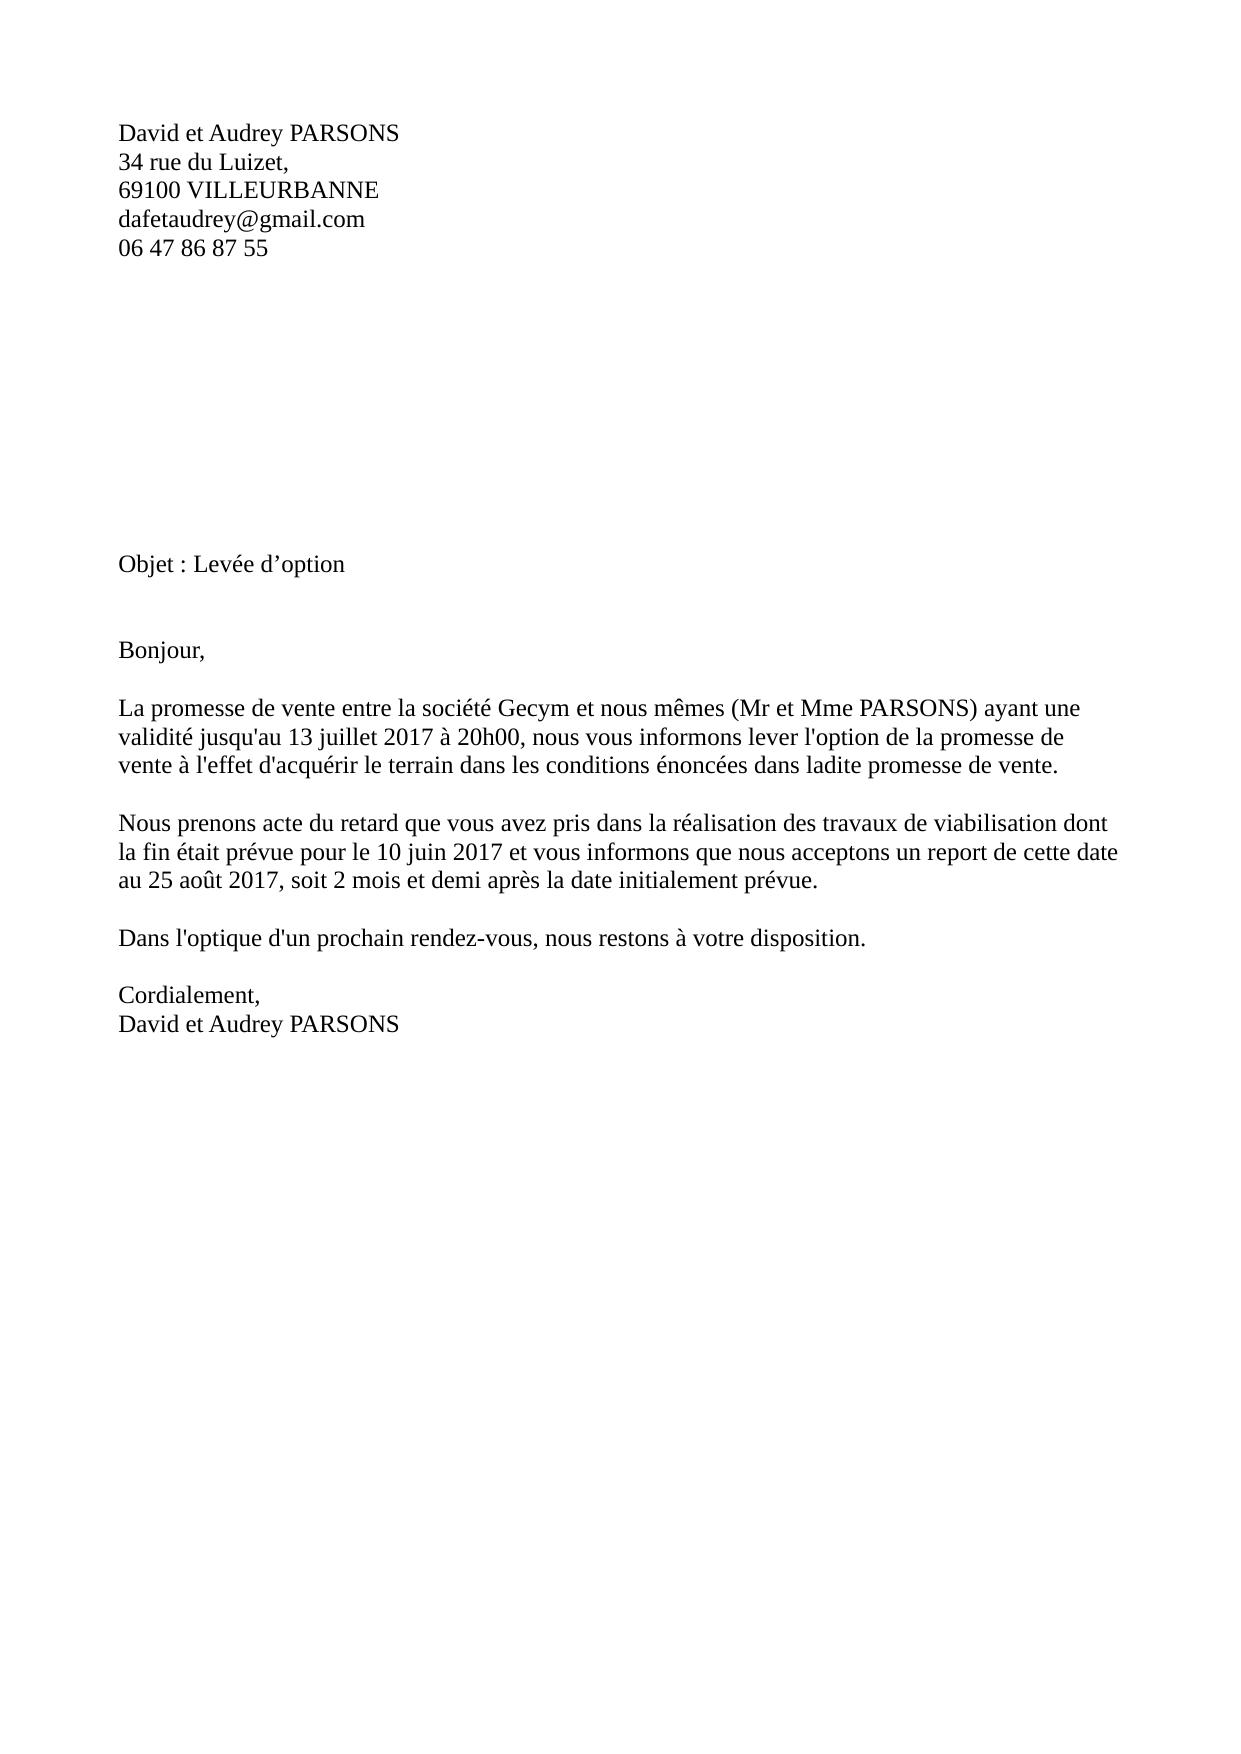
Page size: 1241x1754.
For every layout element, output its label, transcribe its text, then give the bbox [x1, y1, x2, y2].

text Dans l'optique d'un prochain rendez-vous, nous restons à votre disposition. Cordialement, David et Audrey PARSONS [118, 894, 1122, 1038]
text Objet : Levée d’option [118, 549, 1122, 578]
text dafetaudrey@gmail.com [118, 204, 1122, 233]
text 06 47 86 87 55 [118, 233, 1122, 262]
text Nous prenons acte du retard que vous avez pris dans la réalisation des travaux de viabilisation dont la fin était prévue pour le 10 juin 2017 et vous informons que nous acceptons un report de cette date au 25 août 2017, soit 2 mois et demi après la date initialement prévue. [118, 808, 1122, 894]
text 34 rue du Luizet, [118, 147, 1122, 176]
text Bonjour, La promesse de vente entre la société Gecym et nous mêmes (Mr et Mme PARSONS) ayant une validité jusqu'au 13 juillet 2017 à 20h00, nous vous informons lever l'option de la promesse de vente à l'effet d'acquérir le terrain dans les conditions énoncées dans ladite promesse de vente. [118, 636, 1122, 808]
text 69100 VILLEURBANNE [118, 176, 1122, 204]
text David et Audrey PARSONS [118, 118, 1122, 147]
